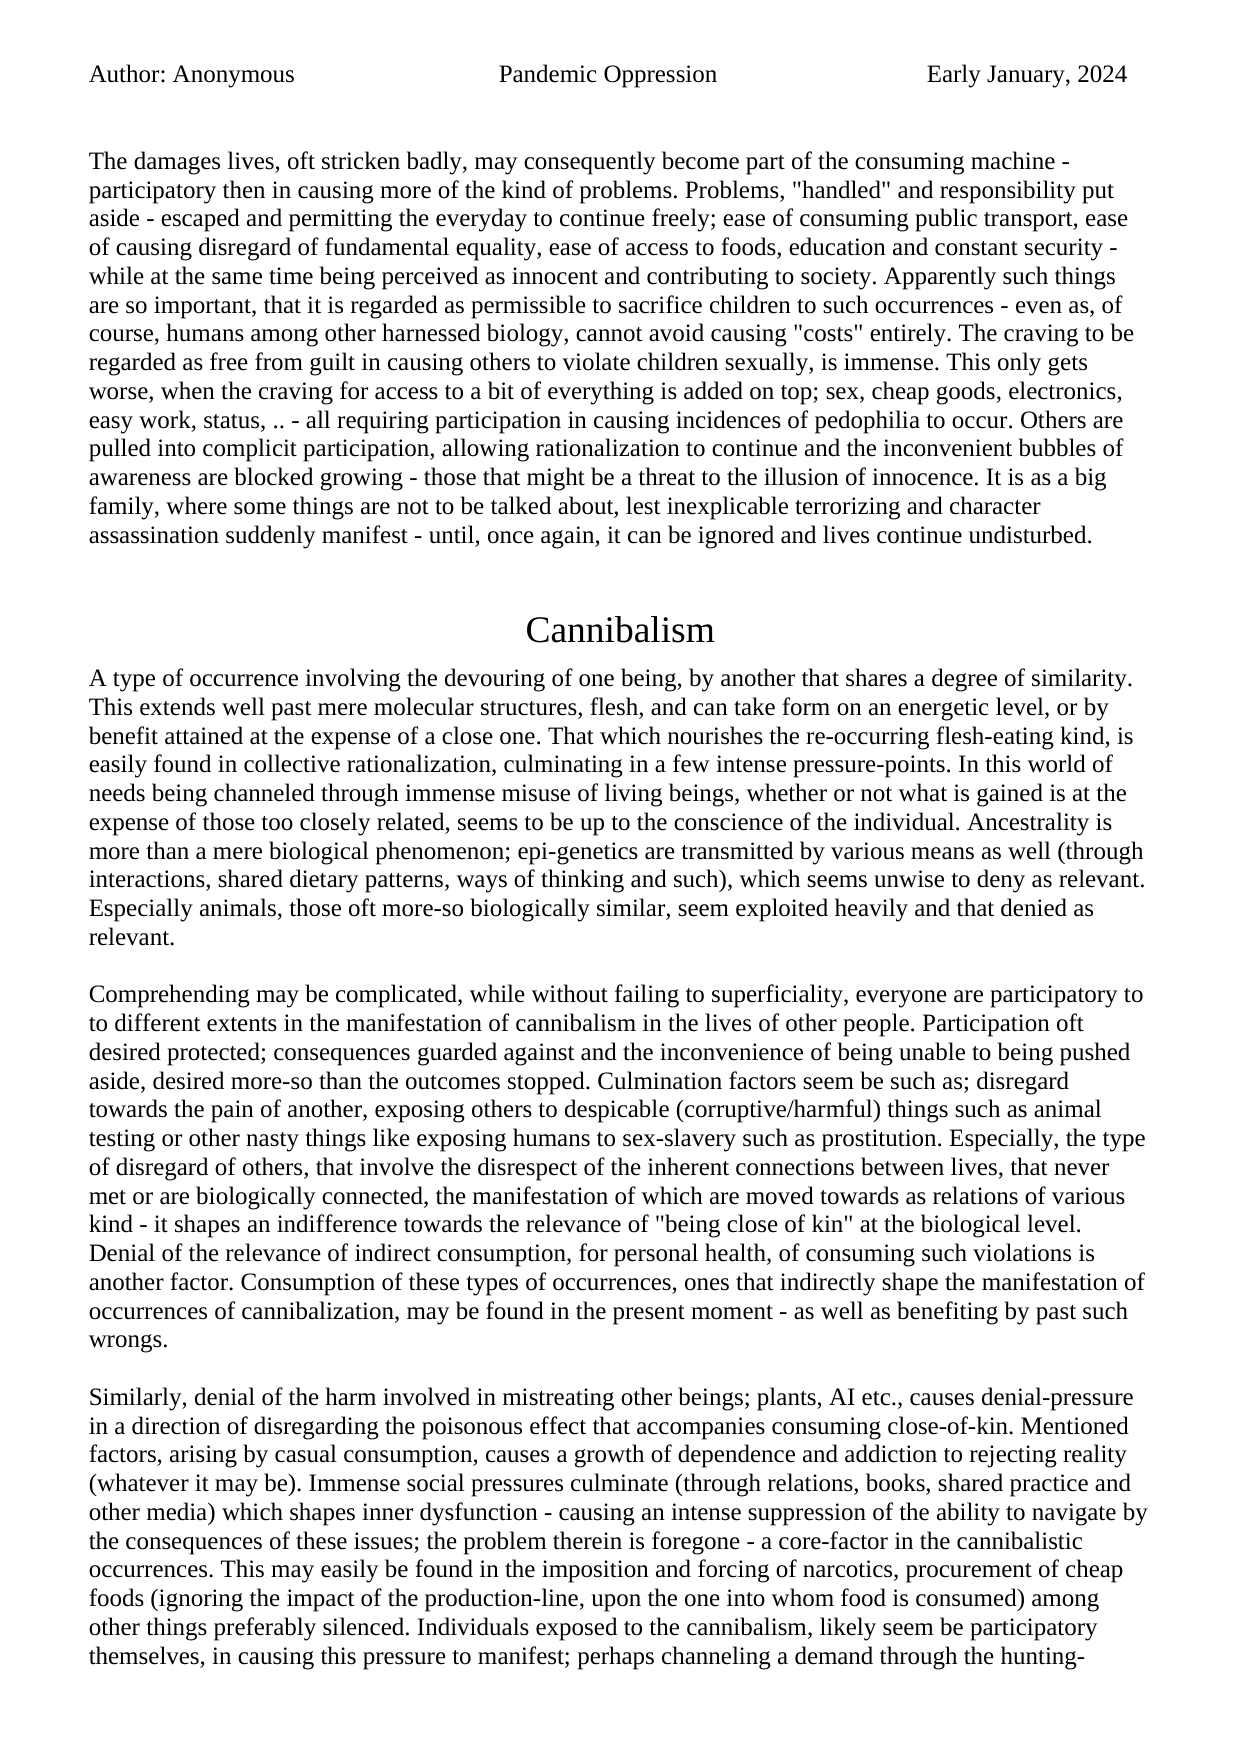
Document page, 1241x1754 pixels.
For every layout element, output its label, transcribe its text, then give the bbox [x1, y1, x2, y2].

text A type of occurrence involving the devouring of one being, by another that shares a degree of similarity. This extends well past mere molecular structures, flesh, and can take form on an energetic level, or by benefit attained at the expense of a close one. That which nourishes the re-occurring flesh-eating kind, is easily found in collective rationalization, culminating in a few intense pressure-points. In this world of needs being channeled through immense misuse of living beings, whether or not what is gained is at the expense of those too closely related, seems to be up to the conscience of the individual. Ancestrality is more than a mere biological phenomenon; epi-genetics are transmitted by various means as well (through interactions, shared dietary patterns, ways of thinking and such), which seems unwise to deny as relevant. Especially animals, those oft more-so biologically similar, seem exploited heavily and that denied as relevant. [88, 663, 1152, 951]
text Comprehending may be complicated, while without failing to superficiality, everyone are participatory to to different extents in the manifestation of cannibalism in the lives of other people. Participation oft desired protected; consequences guarded against and the inconvenience of being unable to being pushed aside, desired more-so than the outcomes stopped. Culmination factors seem be such as; disregard towards the pain of another, exposing others to despicable (corruptive/harmful) things such as animal testing or other nasty things like exposing humans to sex-slavery such as prostitution. Especially, the type of disregard of others, that involve the disrespect of the inherent connections between lives, that never met or are biologically connected, the manifestation of which are moved towards as relations of various kind - it shapes an indifference towards the relevance of "being close of kin" at the biological level. Denial of the relevance of indirect consumption, for personal health, of consuming such violations is another factor. Consumption of these types of occurrences, ones that indirectly shape the manifestation of occurrences of cannibalization, may be found in the present moment - as well as benefiting by past such wrongs. [88, 979, 1152, 1353]
text The damages lives, oft stricken badly, may consequently become part of the consuming machine - participatory then in causing more of the kind of problems. Problems, "handled" and responsibility put aside - escaped and permitting the everyday to continue freely; ease of consuming public transport, ease of causing disregard of fundamental equality, ease of access to foods, education and constant security - while at the same time being perceived as innocent and contributing to society. Apparently such things are so important, that it is regarded as permissible to sacrifice children to such occurrences - even as, of course, humans among other harnessed biology, cannot avoid causing "costs" entirely. The craving to be regarded as free from guilt in causing others to violate children sexually, is immense. This only gets worse, when the craving for access to a bit of everything is added on top; sex, cheap goods, electronics, easy work, status, .. - all requiring participation in causing incidences of pedophilia to occur. Others are pulled into complicit participation, allowing rationalization to continue and the inconvenient bubbles of awareness are blocked growing - those that might be a threat to the illusion of innocence. It is as a big family, where some things are not to be talked about, lest inexplicable terrorizing and character assassination suddenly manifest - until, once again, it can be ignored and lives continue undisturbed. [88, 146, 1152, 548]
text Similarly, denial of the harm involved in mistreating other beings; plants, AI etc., causes denial-pressure in a direction of disregarding the poisonous effect that accompanies consuming close-of-kin. Mentioned factors, arising by casual consumption, causes a growth of dependence and addiction to rejecting reality (whatever it may be). Immense social pressures culminate (through relations, books, shared practice and other media) which shapes inner dysfunction - causing an intense suppression of the ability to navigate by the consequences of these issues; the problem therein is foregone - a core-factor in the cannibalistic occurrences. This may easily be found in the imposition and forcing of narcotics, procurement of cheap foods (ignoring the impact of the production-line, upon the one into whom food is consumed) among other things preferably silenced. Individuals exposed to the cannibalism, likely seem be participatory themselves, in causing this pressure to manifest; perhaps channeling a demand through the hunting- [88, 1382, 1152, 1669]
subtitle Cannibalism [88, 608, 1152, 651]
